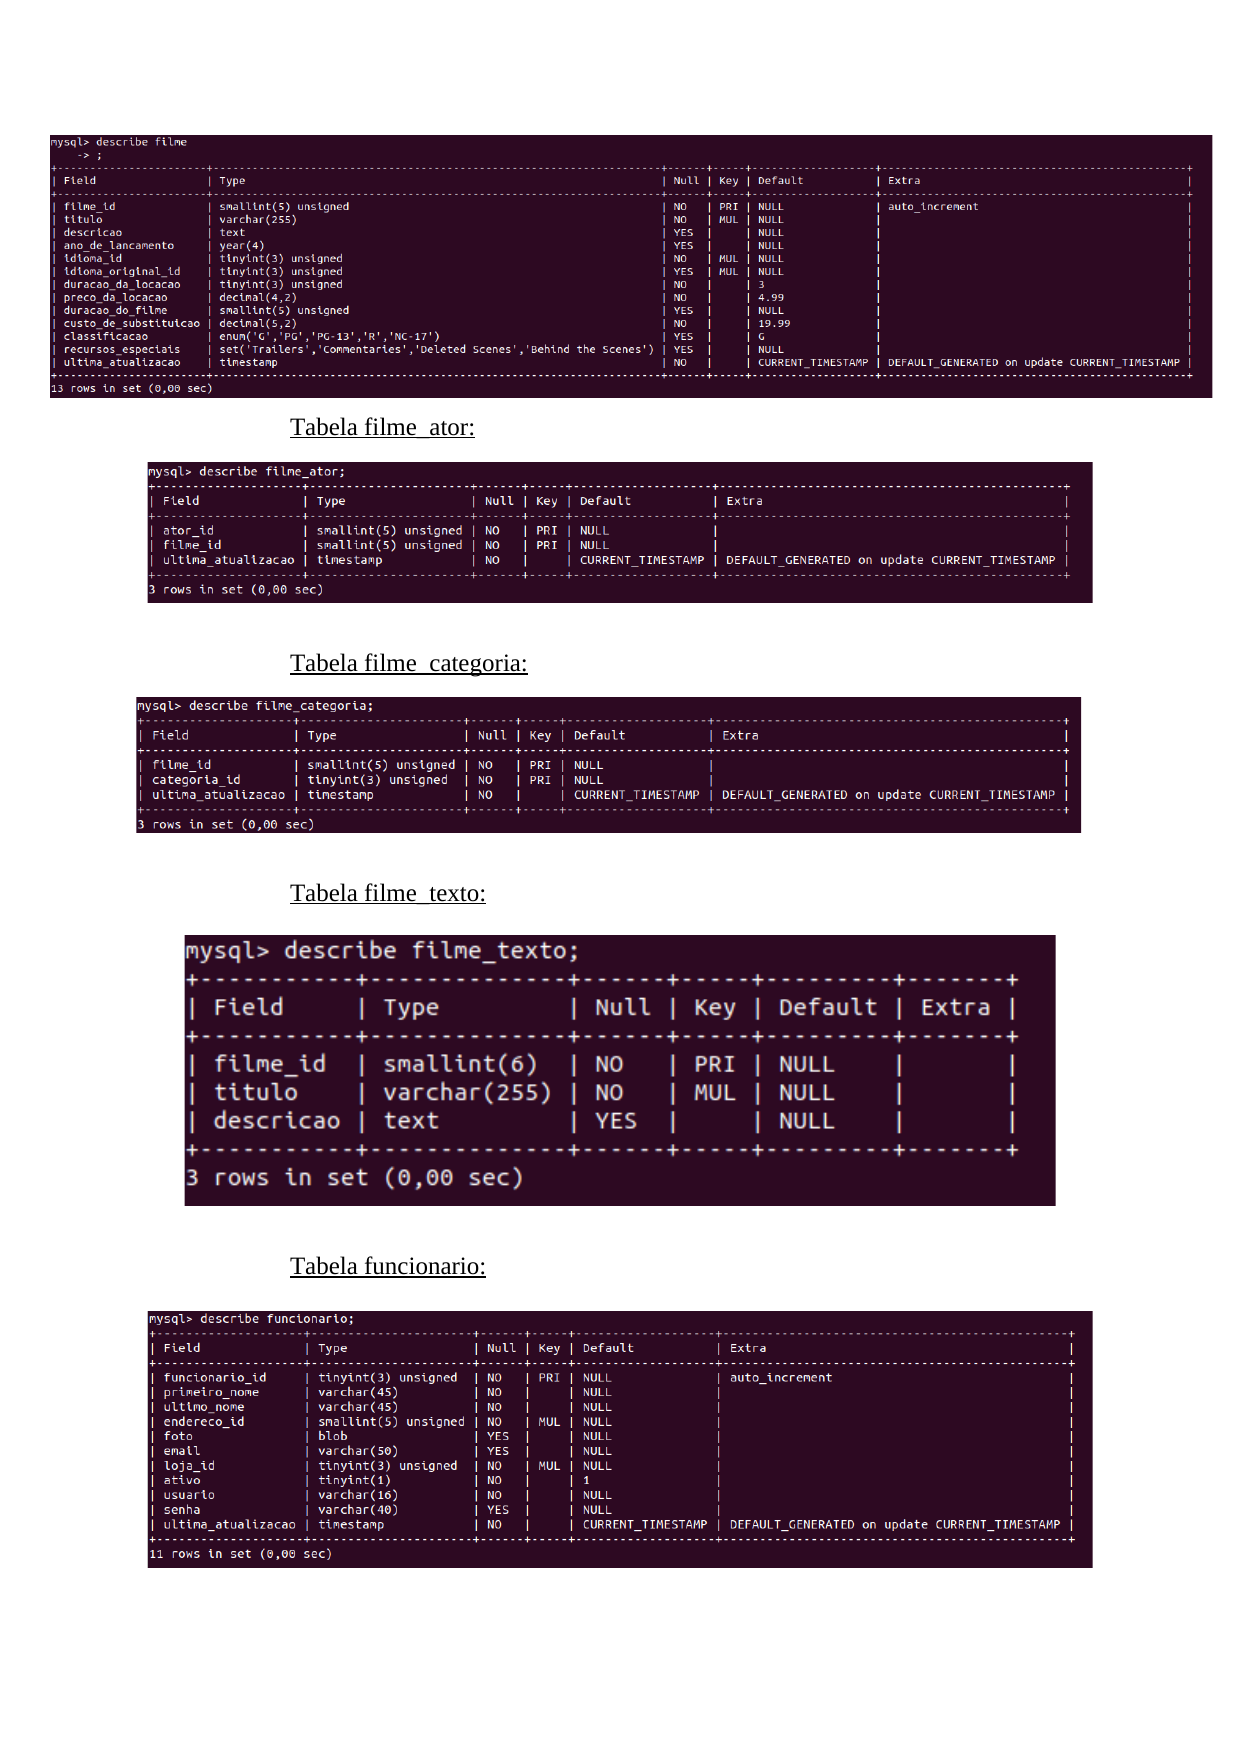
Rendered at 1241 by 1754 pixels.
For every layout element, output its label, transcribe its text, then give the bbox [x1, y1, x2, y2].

picture [50, 135, 1213, 398]
list Tabela funcionario: [252, 937, 1063, 1280]
picture [147, 462, 1093, 603]
list Tabela filme_texto: [252, 833, 1063, 906]
list Tabela filme_categoria: [252, 603, 1063, 677]
picture [184, 935, 1056, 1206]
picture [147, 1311, 1093, 1568]
list Tabela filme_ator: [252, 398, 1063, 441]
picture [136, 697, 1082, 833]
